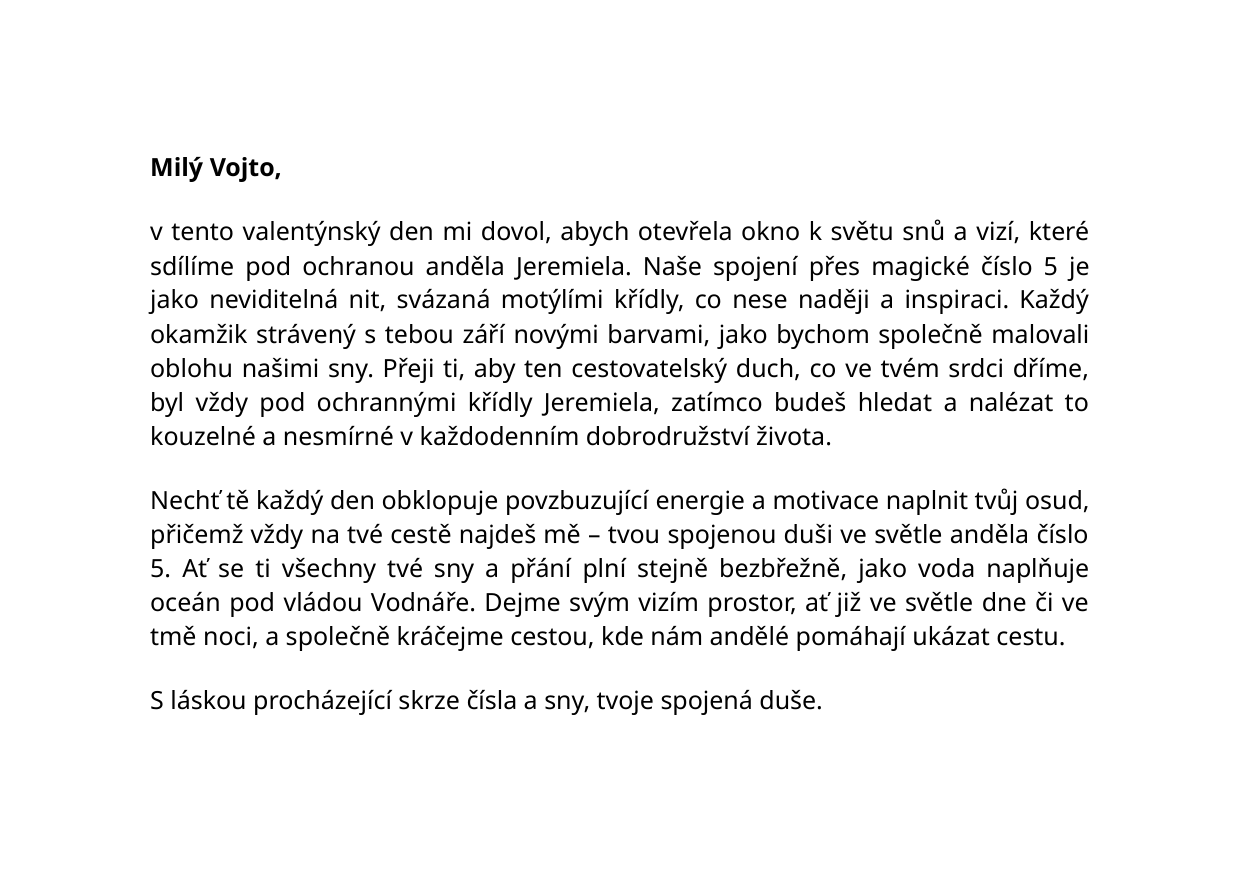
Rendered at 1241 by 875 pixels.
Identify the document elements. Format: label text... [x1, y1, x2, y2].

text v tento valentýnský den mi dovol, abych otevřela okno k světu snů a vizí, které sdílíme pod ochranou anděla Jeremiela. Naše spojení přes magické číslo 5 je jako neviditelná nit, svázaná motýlími křídly, co nese naději a inspiraci. Každý okamžik strávený s tebou září novými barvami, jako bychom společně malovali oblohu našimi sny. Přeji ti, aby ten cestovatelský duch, co ve tvém srdci dříme, byl vždy pod ochrannými křídly Jeremiela, zatímco budeš hledat a nalézat to kouzelné a nesmírné v každodenním dobrodružství života. [150, 214, 1091, 452]
text S láskou procházející skrze čísla a sny, tvoje spojená duše. [150, 683, 1091, 717]
text Milý Vojto, [150, 150, 1091, 184]
text Nechť tě každý den obklopuje povzbuzující energie a motivace naplnit tvůj osud, přičemž vždy na tvé cestě najdeš mě – tvou spojenou duši ve světle anděla číslo 5. Ať se ti všechny tvé sny a přání plní stejně bezbřežně, jako voda naplňuje oceán pod vládou Vodnáře. Dejme svým vizím prostor, ať již ve světle dne či ve tmě noci, a společně kráčejme cestou, kde nám andělé pomáhají ukázat cestu. [150, 482, 1091, 653]
